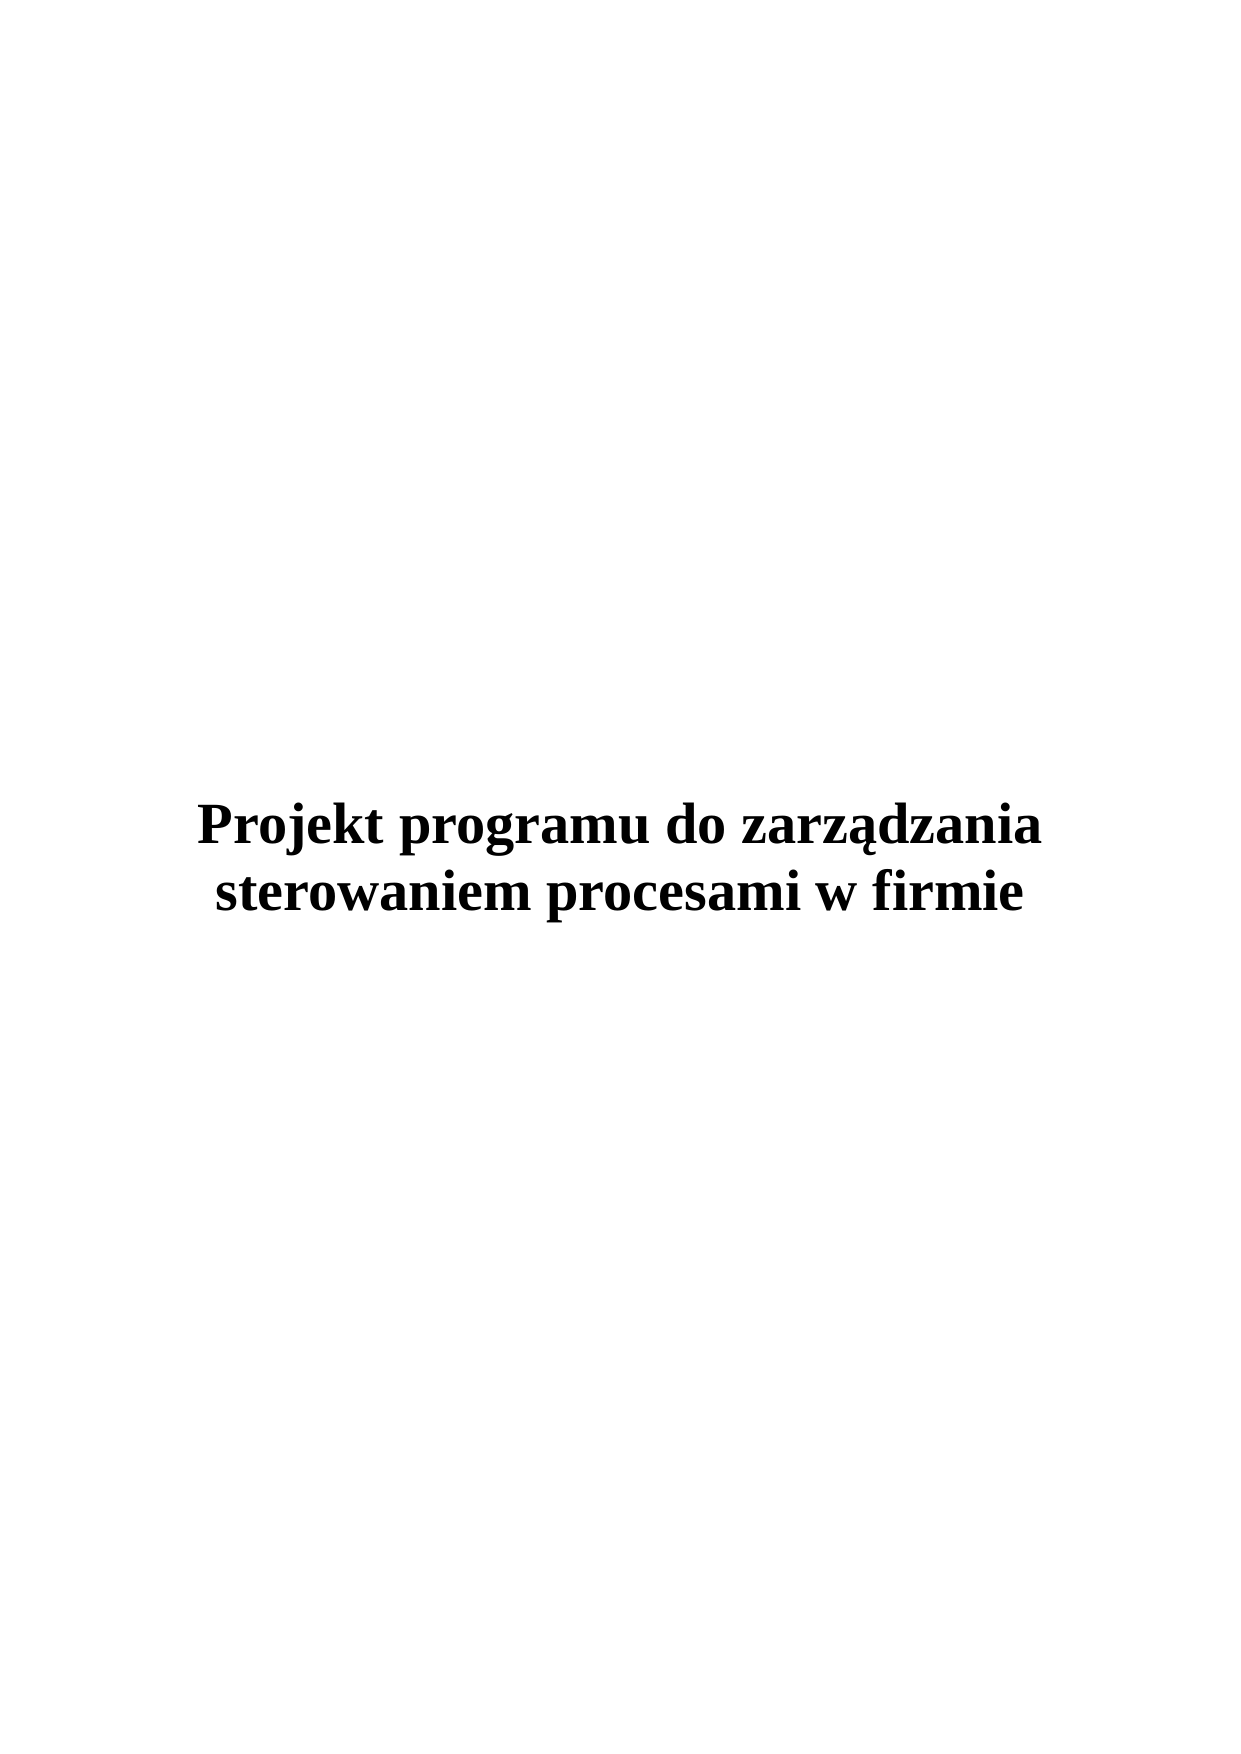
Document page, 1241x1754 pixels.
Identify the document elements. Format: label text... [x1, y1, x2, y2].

text Projekt programu do zarządzania sterowaniem procesami w firmie [118, 789, 1122, 923]
